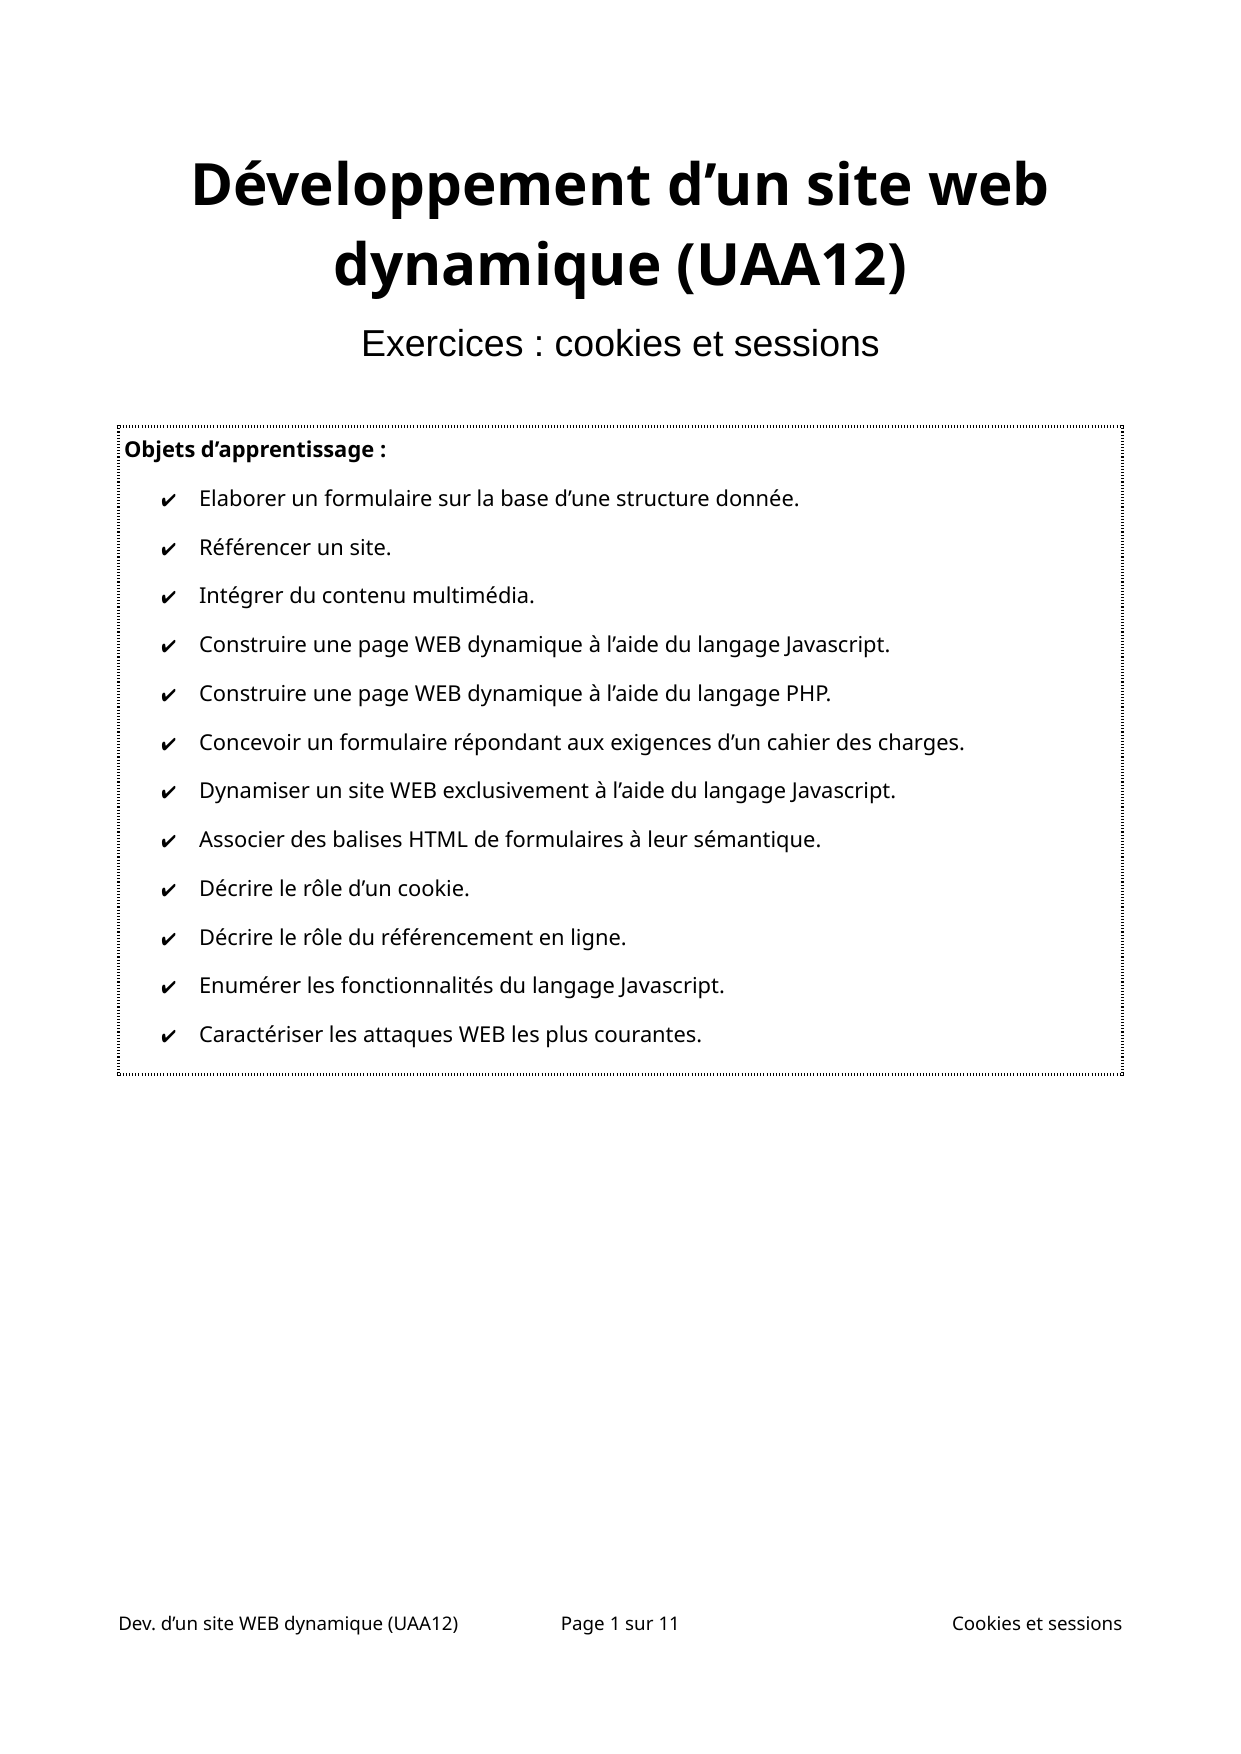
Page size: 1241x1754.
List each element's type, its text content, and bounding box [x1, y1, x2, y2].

table_header Objets d’apprentissage : Elaborer un formulaire sur la base d’une structure donnée. Référencer un site. Intégrer du contenu multimédia. Construire une page WEB dynamique à l’aide du langage Javascript. Construire une page WEB dynamique à l’aide du langage PHP. Concevoir un formulaire répondant aux exigences d’un cahier des charges. Dynamiser un site WEB exclusivement à l’aide du langage Javascript. Associer des balises HTML de formulaires à leur sémantique. Décrire le rôle d’un cookie. Décrire le rôle du référencement en ligne. Enumérer les fonctionnalités du langage Javascript. Caractériser les attaques WEB les plus courantes. [118, 425, 1122, 1073]
title Développement d’un site web dynamique (UAA12) [118, 143, 1122, 302]
subtitle Exercices : cookies et sessions [118, 321, 1122, 364]
